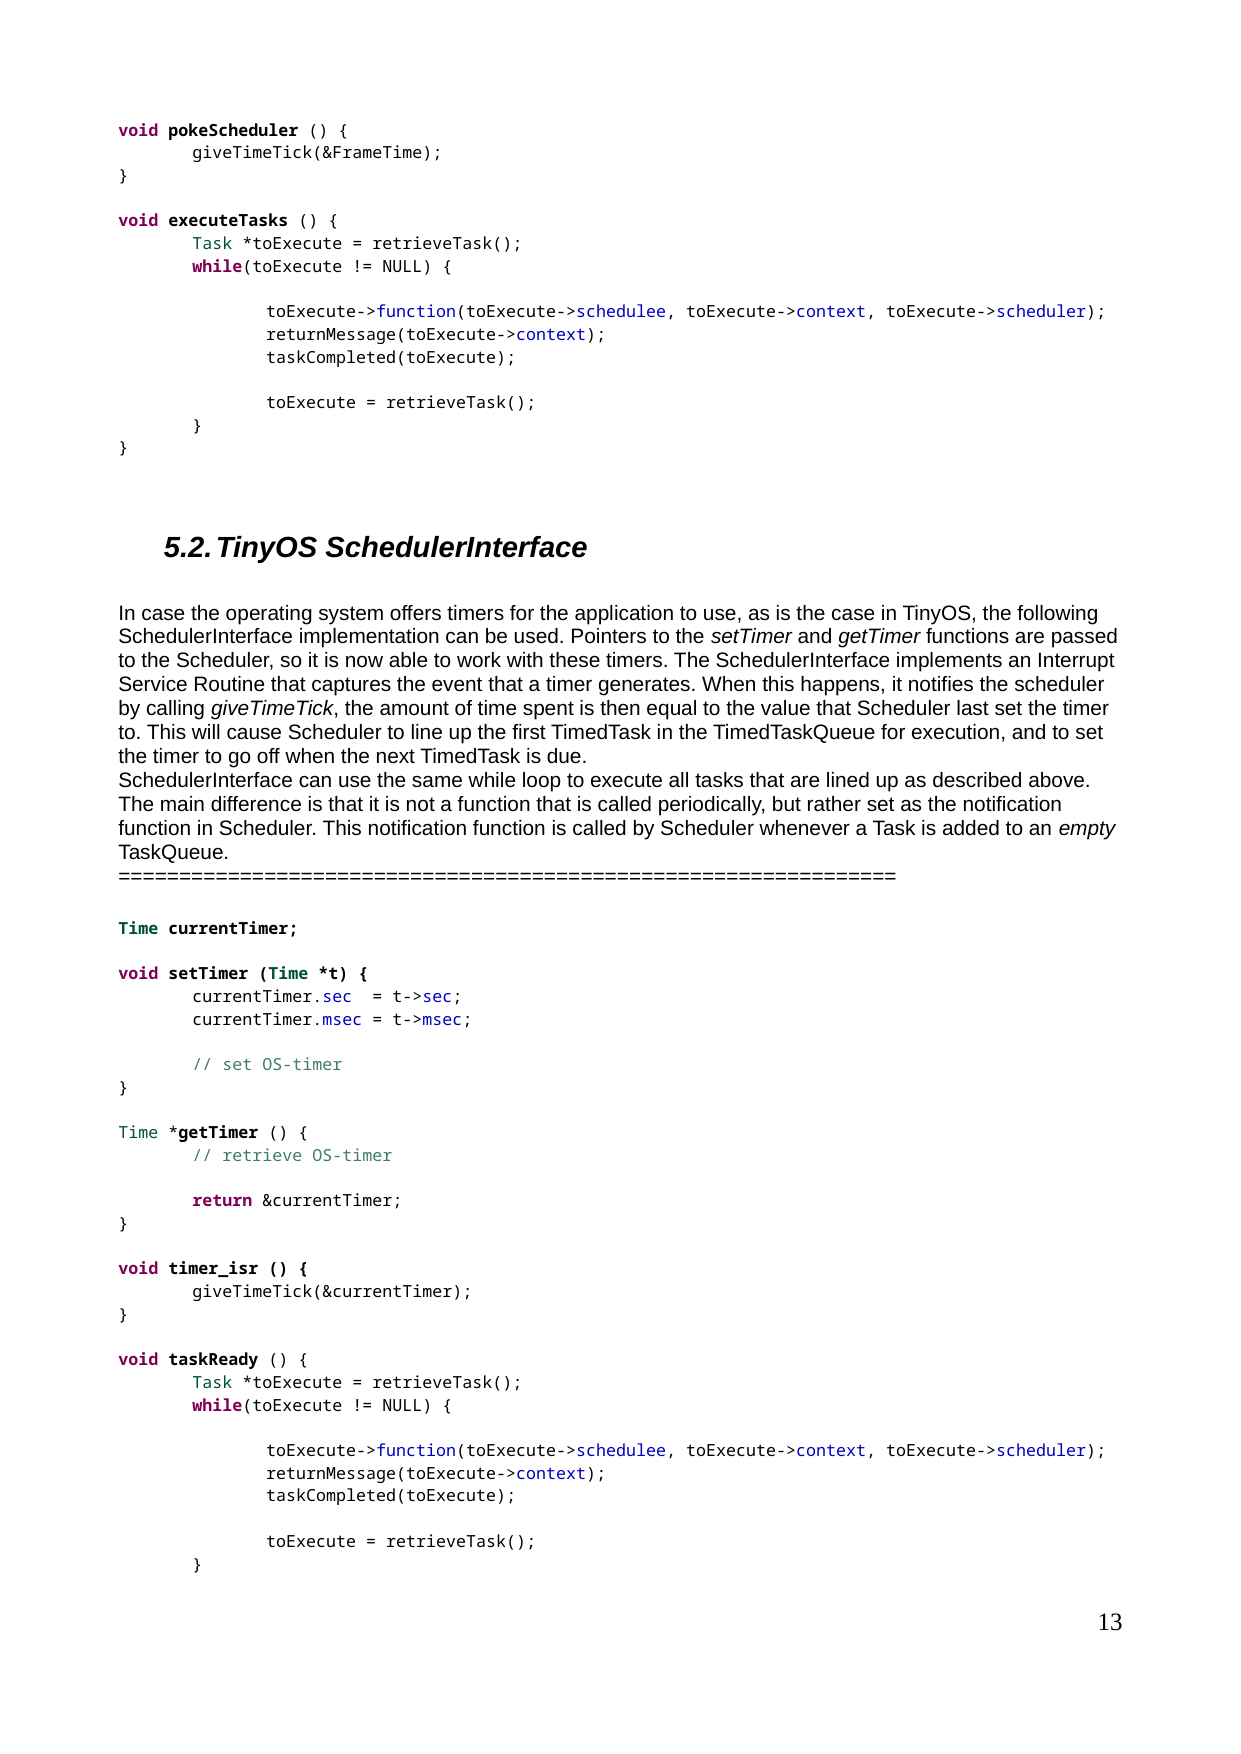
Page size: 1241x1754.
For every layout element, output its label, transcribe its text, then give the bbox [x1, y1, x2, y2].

text while(toExecute != NULL) { [118, 254, 1122, 277]
text In case the operating system offers timers for the application to use, as is the case in TinyOS, the following SchedulerInterface implementation can be used. Pointers to the setTimer and getTimer functions are passed to the Scheduler, so it is now able to work with these timers. The SchedulerInterface implements an Interrupt Service Routine that captures the event that a timer generates. When this happens, it notifies the scheduler by calling giveTimeTick, the amount of time spent is then equal to the value that Scheduler last set the timer to. This will cause Scheduler to line up the first TimedTask in the TimedTaskQueue for execution, and to set the timer to go off when the next TimedTask is due. [118, 600, 1122, 768]
text } [118, 163, 1122, 186]
text taskCompleted(toExecute); [118, 345, 1122, 368]
text } [118, 1075, 1122, 1098]
text } [118, 413, 1122, 436]
text void timer_isr () { [118, 1257, 1122, 1280]
text returnMessage(toExecute->context); [118, 322, 1122, 345]
text Task *toExecute = retrieveTask(); [118, 232, 1122, 254]
text currentTimer.msec = t->msec; [118, 1007, 1122, 1030]
text Time currentTimer; [118, 916, 1122, 939]
text Time *getTimer () { [118, 1121, 1122, 1143]
text toExecute = retrieveTask(); [118, 1529, 1122, 1552]
text returnMessage(toExecute->context); [118, 1461, 1122, 1484]
text Task *toExecute = retrieveTask(); [118, 1371, 1122, 1393]
text currentTimer.sec = t->sec; [118, 984, 1122, 1007]
subtitle TinyOS SchedulerInterface [156, 530, 1122, 564]
text ================================================================ [118, 864, 1122, 888]
text while(toExecute != NULL) { [118, 1393, 1122, 1416]
text } [118, 1302, 1122, 1325]
text // retrieve OS-timer [118, 1143, 1122, 1166]
text void setTimer (Time *t) { [118, 962, 1122, 984]
text } [118, 436, 1122, 459]
text } [118, 1212, 1122, 1234]
text SchedulerInterface can use the same while loop to execute all tasks that are lined up as described above. The main difference is that it is not a function that is called periodically, but rather set as the notification function in Scheduler. This notification function is called by Scheduler whenever a Task is added to an empty TaskQueue. [118, 768, 1122, 864]
text void executeTasks () { [118, 209, 1122, 232]
text taskCompleted(toExecute); [118, 1484, 1122, 1507]
text void pokeScheduler () { [118, 118, 1122, 141]
text toExecute = retrieveTask(); [118, 391, 1122, 413]
text giveTimeTick(&currentTimer); [118, 1280, 1122, 1302]
text } [118, 1552, 1122, 1575]
text toExecute->function(toExecute->schedulee, toExecute->context, toExecute->scheduler); [118, 1439, 1122, 1461]
text giveTimeTick(&FrameTime); [118, 141, 1122, 163]
text void taskReady () { [118, 1348, 1122, 1371]
text return &currentTimer; [118, 1189, 1122, 1212]
text toExecute->function(toExecute->schedulee, toExecute->context, toExecute->scheduler); [118, 300, 1122, 322]
text // set OS-timer [118, 1053, 1122, 1075]
